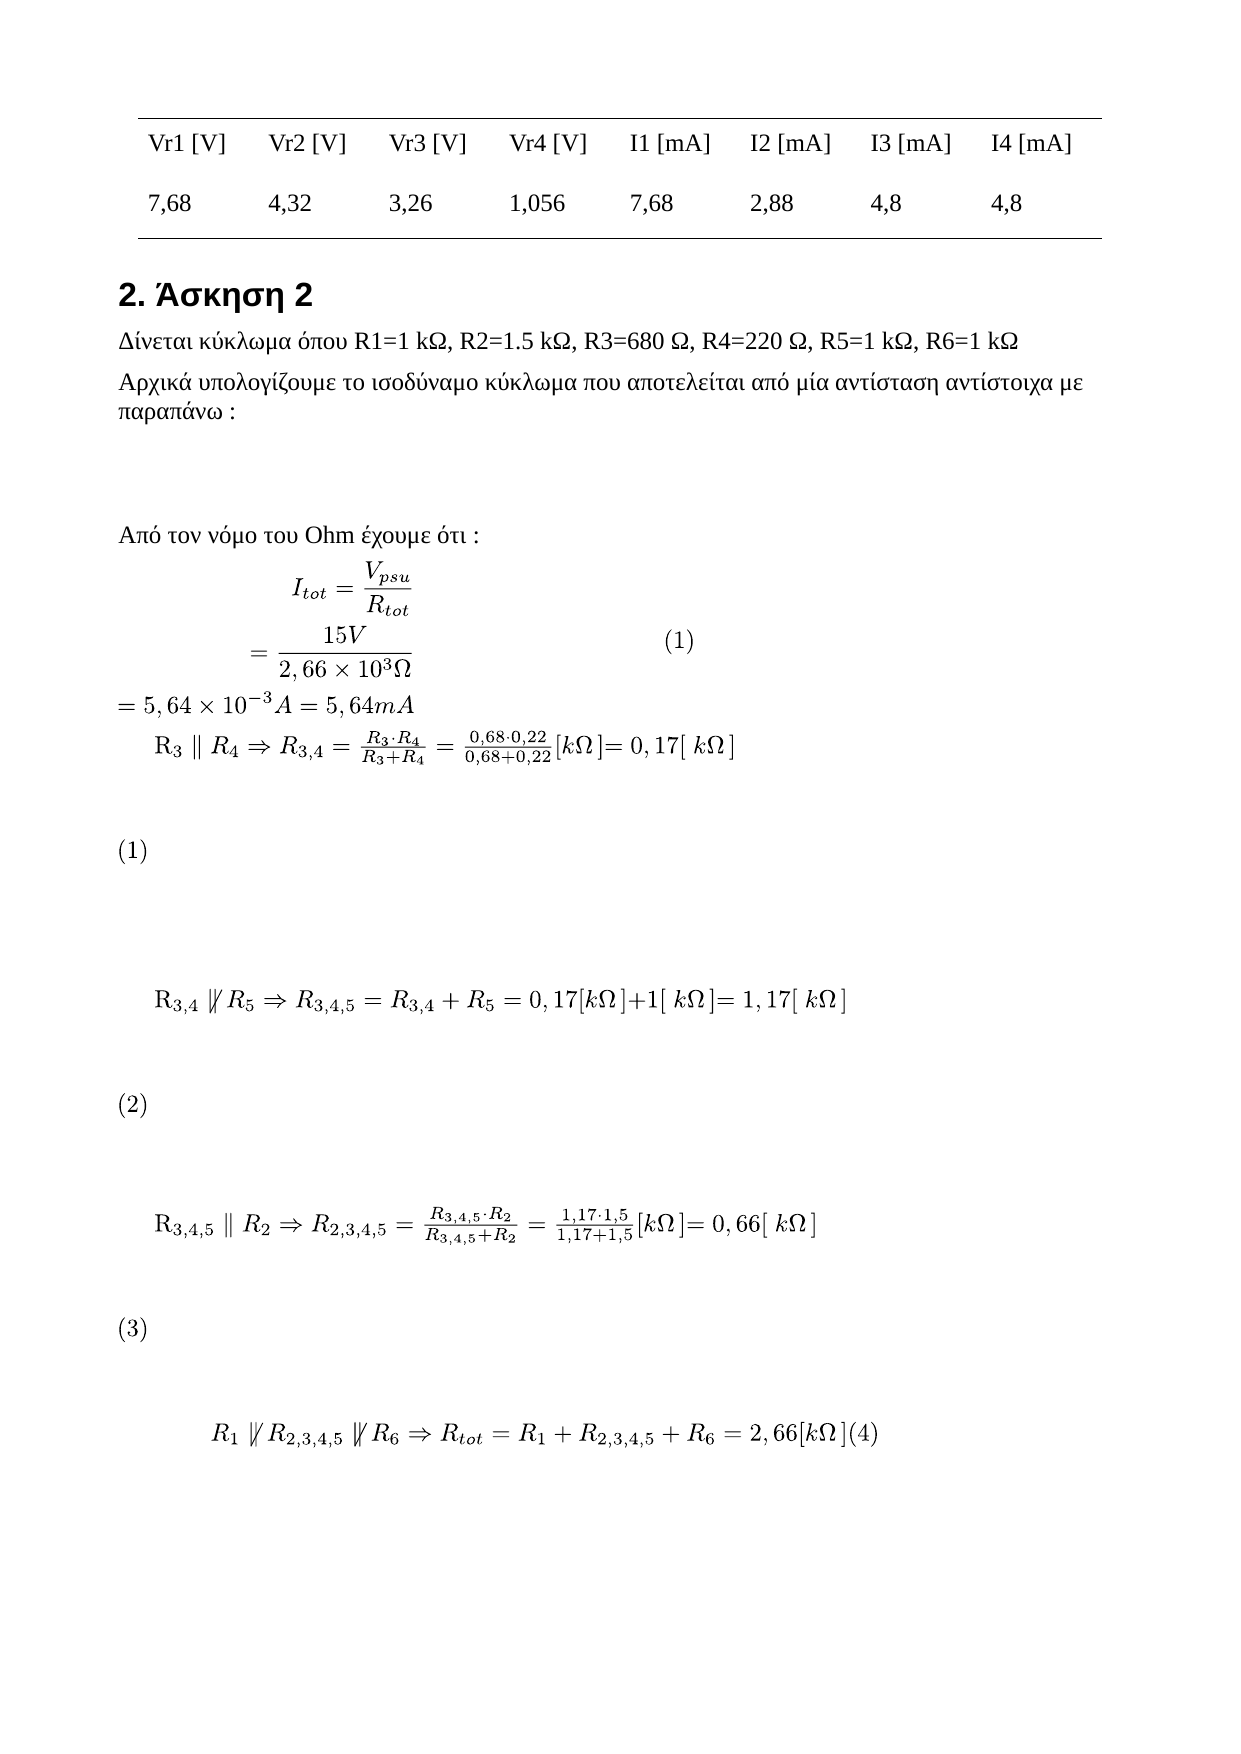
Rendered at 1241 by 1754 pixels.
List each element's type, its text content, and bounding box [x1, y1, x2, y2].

text Αρχικά υπολογίζουμε το ισοδύναμο κύκλωμα που αποτελείται από μία αντίσταση αντίστοιχα με παραπάνω : [118, 367, 1122, 425]
table_header I4 [mA] [981, 119, 1102, 178]
table_header Vr2 [V] [259, 119, 379, 178]
table_cell 7,68 [138, 178, 259, 238]
table_cell 7,68 [620, 178, 741, 238]
table_header Vr4 [V] [500, 119, 620, 178]
table_cell 1,056 [500, 178, 620, 238]
table_header I3 [mA] [861, 119, 981, 178]
text Από τον νόμο του Ohm έχουμε ότι : [118, 520, 1122, 549]
table_cell 2,88 [741, 178, 861, 238]
table_cell 3,26 [379, 178, 499, 238]
table_cell 4,8 [981, 178, 1102, 238]
table_header I1 [mA] [620, 119, 741, 178]
table_header I2 [mA] [741, 119, 861, 178]
table_cell 4,32 [259, 178, 379, 238]
table_header Vr1 [V] [138, 119, 259, 178]
subtitle Άσκηση 2 [118, 275, 1122, 314]
text Δίνεται κύκλωμα όπου R1=1 kΩ, R2=1.5 kΩ, R3=680 Ω, R4=220 Ω, R5=1 kΩ, R6=1 kΩ [118, 326, 1122, 355]
table_header Vr3 [V] [379, 119, 499, 178]
table_cell 4,8 [861, 178, 981, 238]
